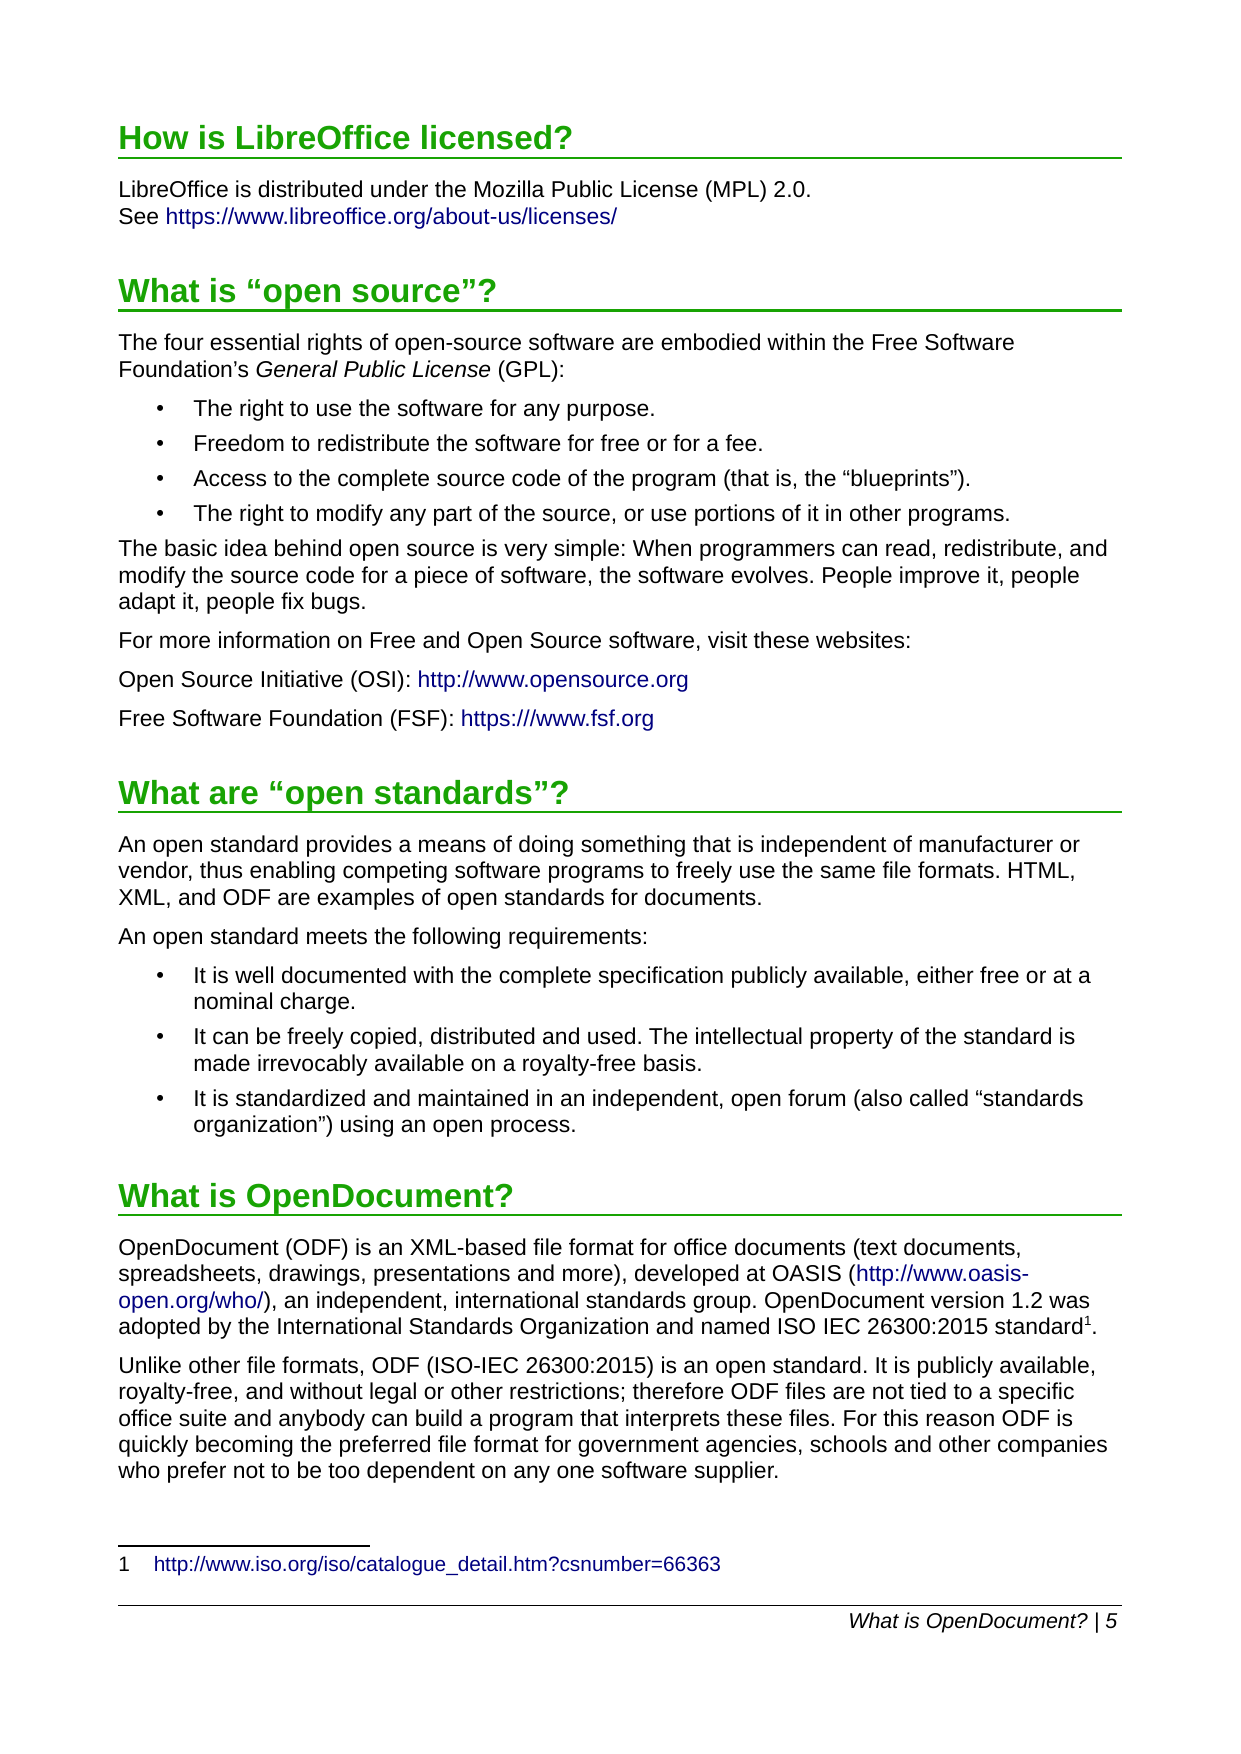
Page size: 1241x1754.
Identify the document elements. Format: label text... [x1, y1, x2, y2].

text Open Source Initiative (OSI): http://www.opensource.org [118, 666, 1122, 692]
list It is well documented with the complete specification publicly available, either free or at a nominal charge. [156, 962, 1122, 1014]
text The basic idea behind open source is very simple: When programmers can read, redistribute, and modify the source code for a piece of software, the software evolves. People improve it, people adapt it, people fix bugs. [118, 535, 1122, 614]
text Free Software Foundation (FSF): https:///www.fsf.org [118, 704, 1122, 731]
text http://www.iso.org/iso/catalogue_detail.htm?csnumber=66363 [118, 1552, 1122, 1576]
list It is standardized and maintained in an independent, open forum (also called “standards organization”) using an open process. [156, 1085, 1122, 1137]
text An open standard provides a means of doing something that is independent of manufacturer or vendor, thus enabling competing software programs to freely use the same file formats. HTML, XML, and ODF are examples of open standards for documents. [118, 831, 1122, 910]
text OpenDocument (ODF) is an XML-based file format for office documents (text documents, spreadsheets, drawings, presentations and more), developed at OASIS (http://www.oasis-open.org/who/), an independent, international standards group. OpenDocument version 1.2 was adopted by the International Standards Organization and named ISO IEC 26300:2015 standard. [118, 1234, 1122, 1339]
text Unlike other file formats, ODF (ISO-IEC 26300:2015) is an open standard. It is publicly available, royalty-free, and without legal or other restrictions; therefore ODF files are not tied to a specific office suite and anybody can build a program that interprets these files. For this reason ODF is quickly becoming the preferred file format for government agencies, schools and other companies who prefer not to be too dependent on any one software supplier. [118, 1352, 1122, 1484]
subtitle What is OpenDocument? [118, 1176, 1122, 1214]
list Freedom to redistribute the software for free or for a fee. [156, 430, 1122, 456]
list The right to modify any part of the source, or use portions of it in other programs. [156, 500, 1122, 526]
list An open standard meets the following requirements: [118, 923, 1122, 949]
list It can be freely copied, distributed and used. The intellectual property of the standard is made irrevocably available on a royalty-free basis. [156, 1023, 1122, 1076]
text For more information on Free and Open Source software, visit these websites: [118, 627, 1122, 653]
subtitle How is LibreOffice licensed? [118, 118, 1122, 157]
list The four essential rights of open-source software are embodied within the Free Software Foundation’s General Public License (GPL): [118, 329, 1122, 382]
subtitle What are “open standards”? [118, 773, 1122, 811]
subtitle What is “open source”? [118, 271, 1122, 309]
text LibreOffice is distributed under the Mozilla Public License (MPL) 2.0. See https://www.libreoffice.org/about-us/licenses/ [118, 176, 1122, 229]
list The right to use the software for any purpose. [156, 394, 1122, 421]
list Access to the complete source code of the program (that is, the “blueprints”). [156, 465, 1122, 491]
